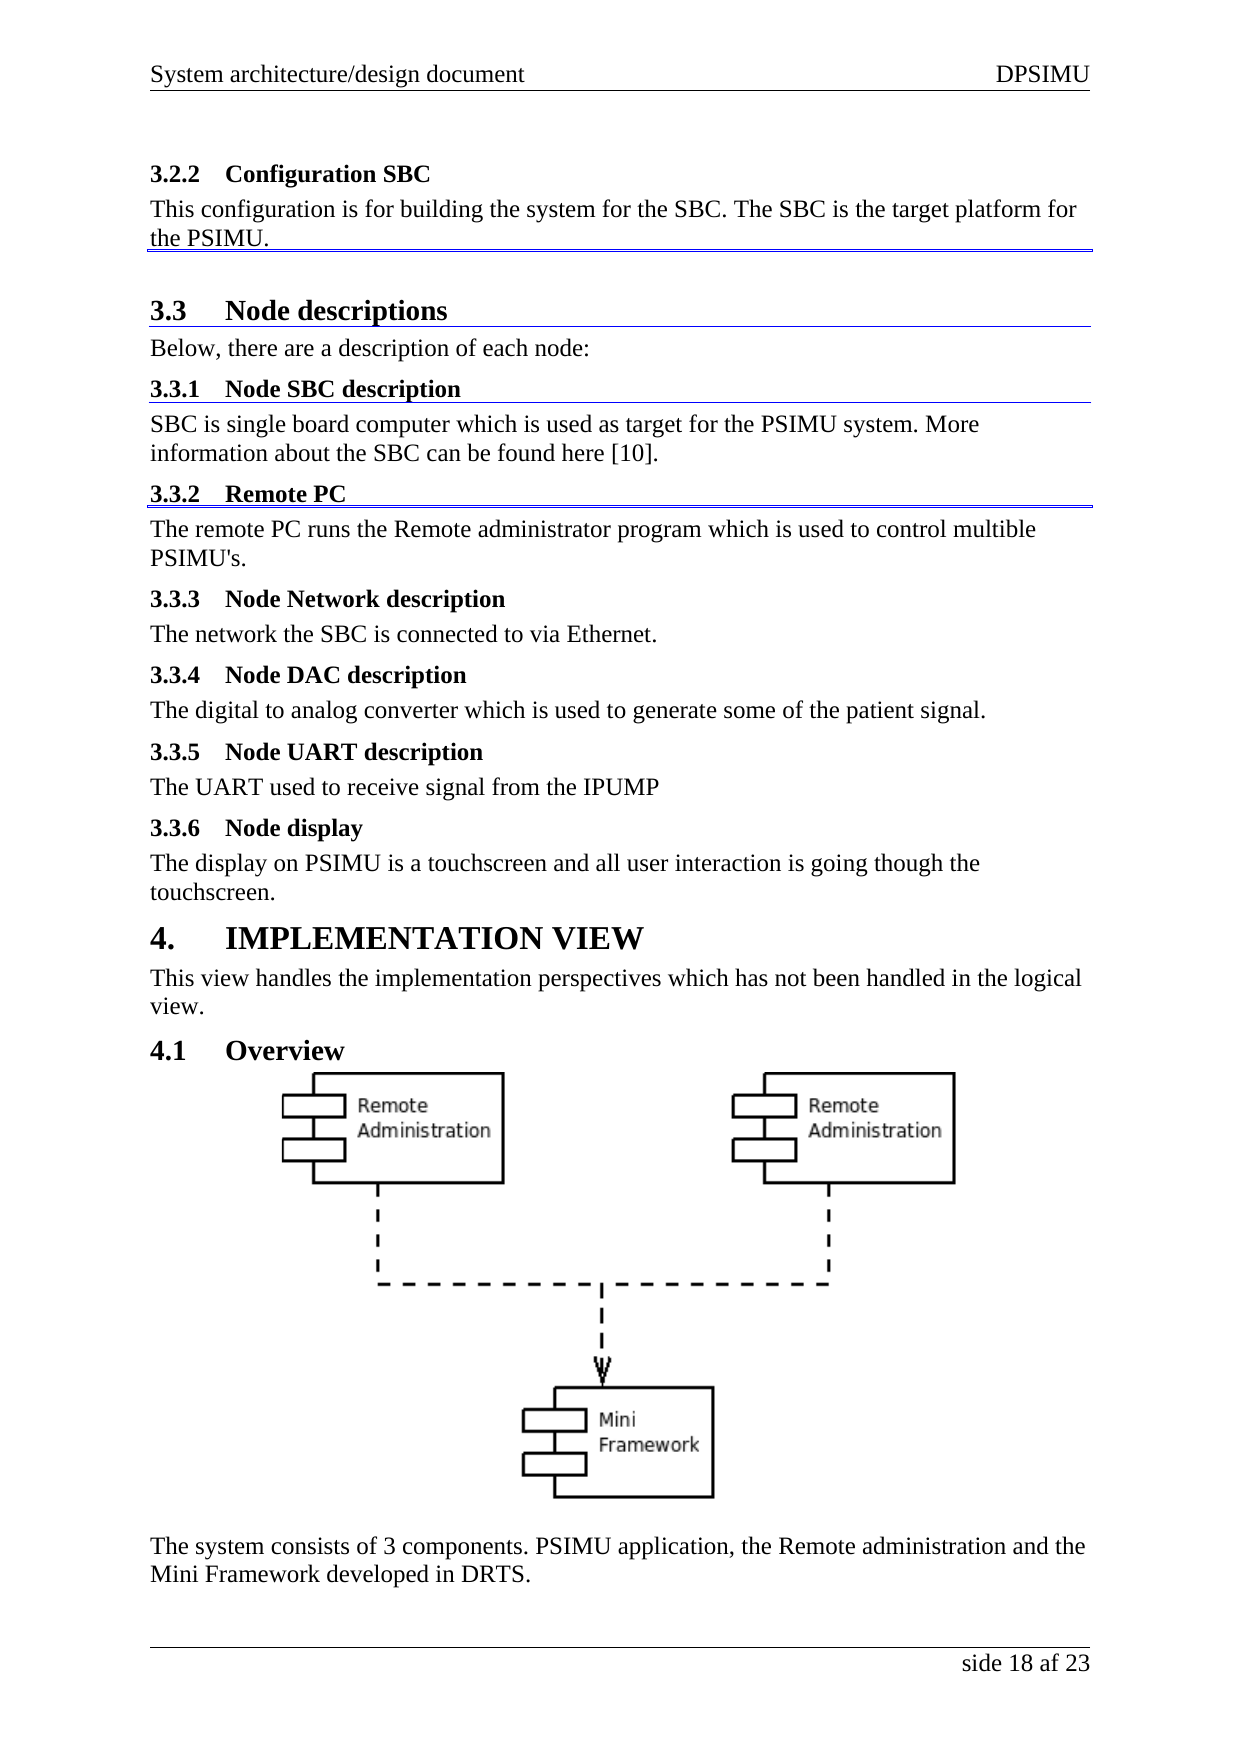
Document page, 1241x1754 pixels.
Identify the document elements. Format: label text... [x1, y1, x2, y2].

subtitle Node display [150, 813, 1090, 842]
text The network the SBC is connected to via Ethernet. [150, 619, 1090, 648]
text The UART used to receive signal from the IPUMP [150, 772, 1090, 801]
subtitle Overview [150, 1033, 1090, 1066]
subtitle Node DAC description [150, 661, 1090, 689]
picture [281, 1072, 959, 1502]
text The system consists of 3 components. PSIMU application, the Remote administration and the Mini Framework developed in DRTS. [150, 1531, 1090, 1588]
text Below, there are a description of each node: [150, 333, 1090, 362]
text SBC is single board computer which is used as target for the PSIMU system. More information about the SBC can be found here [10]. [150, 409, 1090, 467]
subtitle Node UART description [150, 737, 1090, 766]
subtitle Remote PC [150, 479, 1090, 505]
subtitle Configuration SBC [150, 159, 1090, 188]
subtitle Node SBC description [150, 374, 1090, 402]
text The remote PC runs the Remote administrator program which is used to control multible PSIMU's. [150, 514, 1090, 572]
text This view handles the implementation perspectives which has not been handled in the logical view. [150, 963, 1090, 1020]
text The digital to analog converter which is used to generate some of the patient signal. [150, 696, 1090, 724]
text The display on PSIMU is a touchscreen and all user interaction is going though the touchscreen. [150, 848, 1090, 906]
text This configuration is for building the system for the SBC. The SBC is the target platform for the PSIMU. [150, 194, 1090, 249]
subtitle Node descriptions [150, 293, 1090, 326]
subtitle Node Network description [150, 584, 1090, 613]
subtitle Implementation View [150, 918, 1090, 956]
